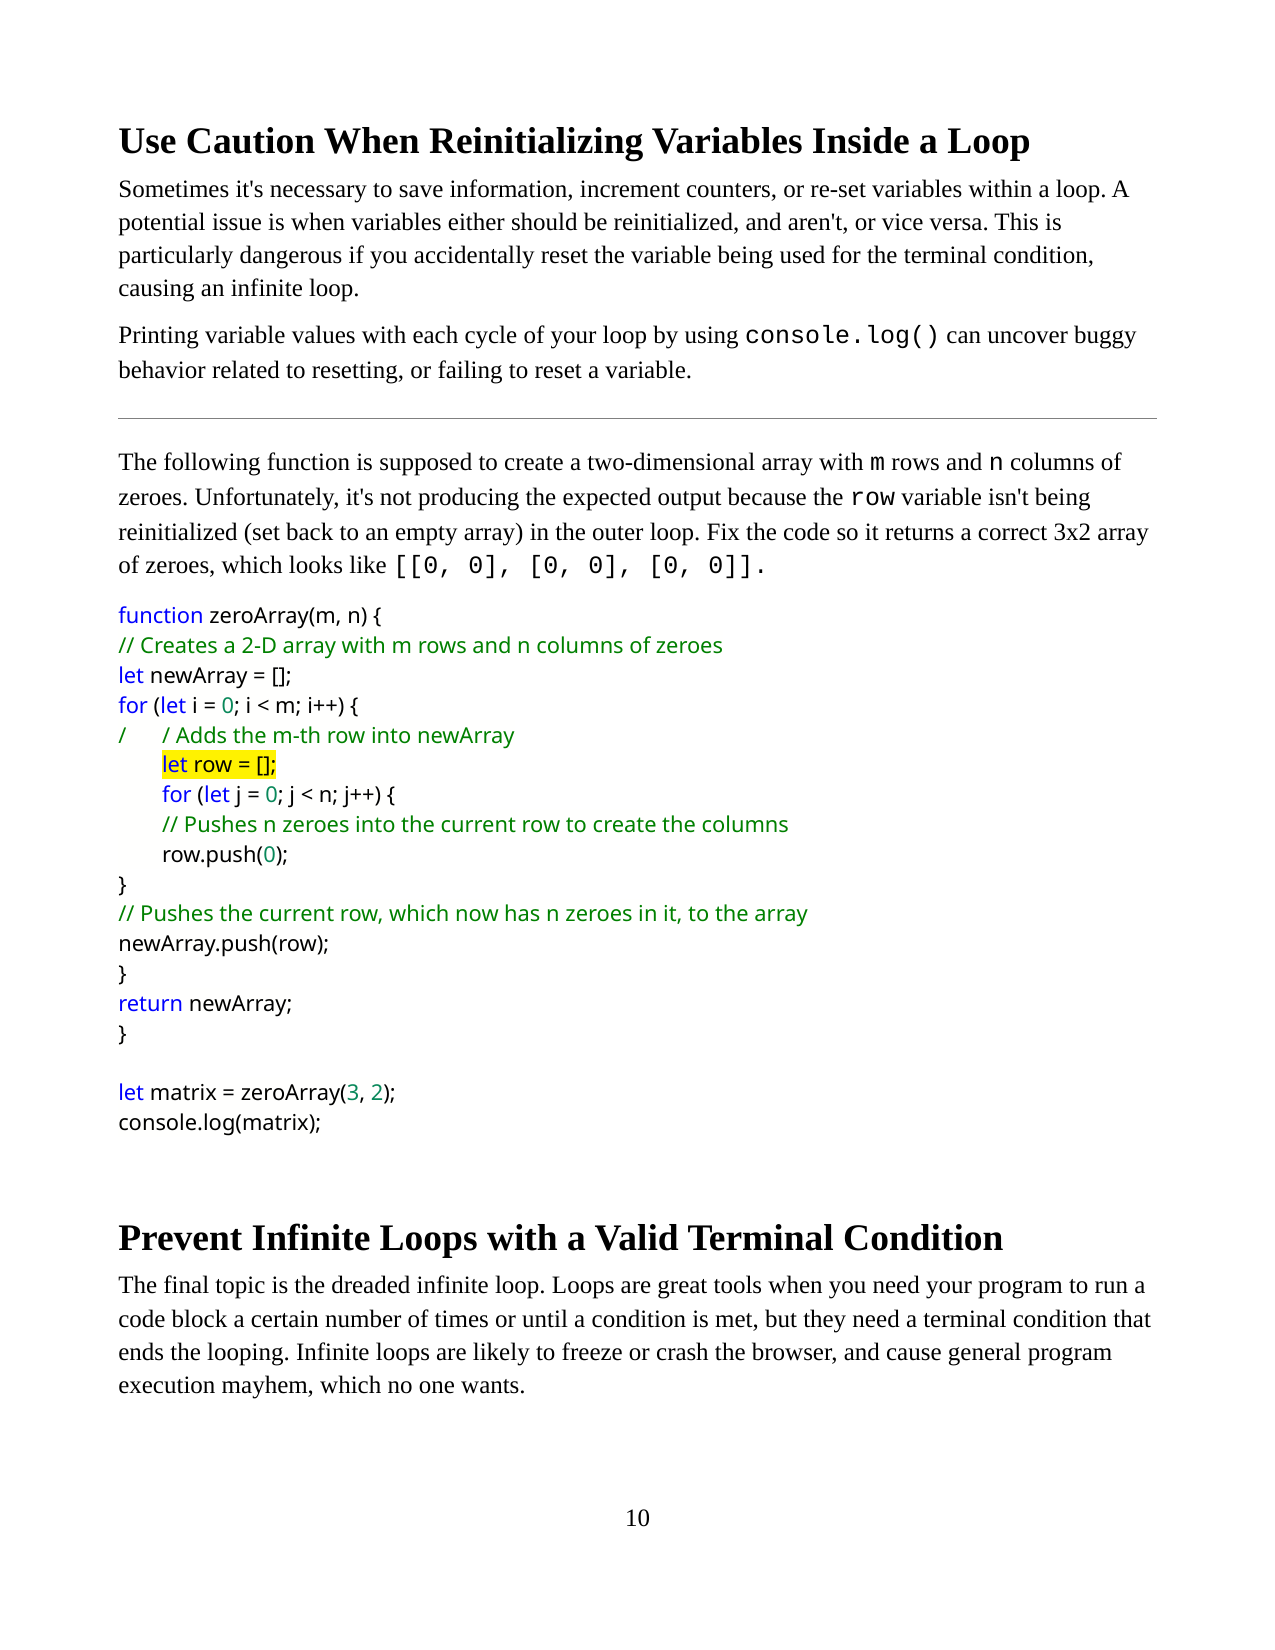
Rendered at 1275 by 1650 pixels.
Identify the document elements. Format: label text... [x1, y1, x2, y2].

text let matrix = zeroArray(3, 2); [118, 1077, 1157, 1107]
text return newArray; [118, 988, 1157, 1018]
text for (let j = 0; j < n; j++) { [118, 779, 1157, 809]
text The final topic is the dreaded infinite loop. Loops are great tools when you need your program to run a code block a certain number of times or until a condition is met, but they need a terminal condition that ends the looping. Infinite loops are likely to freeze or crash the browser, and cause general program execution mayhem, which no one wants. [118, 1271, 1157, 1398]
text let row = []; [118, 749, 1157, 779]
subtitle Use Caution When Reinitializing Variables Inside a Loop [118, 118, 1157, 161]
text // Pushes the current row, which now has n zeroes in it, to the array [118, 898, 1157, 928]
text Sometimes it's necessary to save information, increment counters, or re-set variables within a loop. A potential issue is when variables either should be reinitialized, and aren't, or vice versa. This is particularly dangerous if you accidentally reset the variable being used for the terminal condition, causing an infinite loop. [118, 174, 1157, 302]
text newArray.push(row); [118, 928, 1157, 958]
text // Pushes n zeroes into the current row to create the columns [118, 809, 1157, 839]
text let newArray = []; [118, 660, 1157, 690]
text row.push(0); [118, 839, 1157, 869]
subtitle Prevent Infinite Loops with a Valid Terminal Condition [118, 1215, 1157, 1258]
text for (let i = 0; i < m; i++) { [118, 690, 1157, 720]
text // Creates a 2-D array with m rows and n columns of zeroes [118, 630, 1157, 660]
text / / Adds the m-th row into newArray [118, 720, 1157, 749]
text } [118, 958, 1157, 988]
text Printing variable values with each cycle of your loop by using console.log() can uncover buggy behavior related to resetting, or failing to reset a variable. [118, 320, 1157, 384]
text function zeroArray(m, n) { [118, 601, 1157, 630]
text } [118, 1018, 1157, 1047]
text console.log(matrix); [118, 1107, 1157, 1137]
text } [118, 869, 1157, 898]
text The following function is supposed to create a two-dimensional array with m rows and n columns of zeroes. Unfortunately, it's not producing the expected output because the row variable isn't being reinitialized (set back to an empty array) in the outer loop. Fix the code so it returns a correct 3x2 array of zeroes, which looks like [[0, 0], [0, 0], [0, 0]]. [118, 447, 1157, 581]
